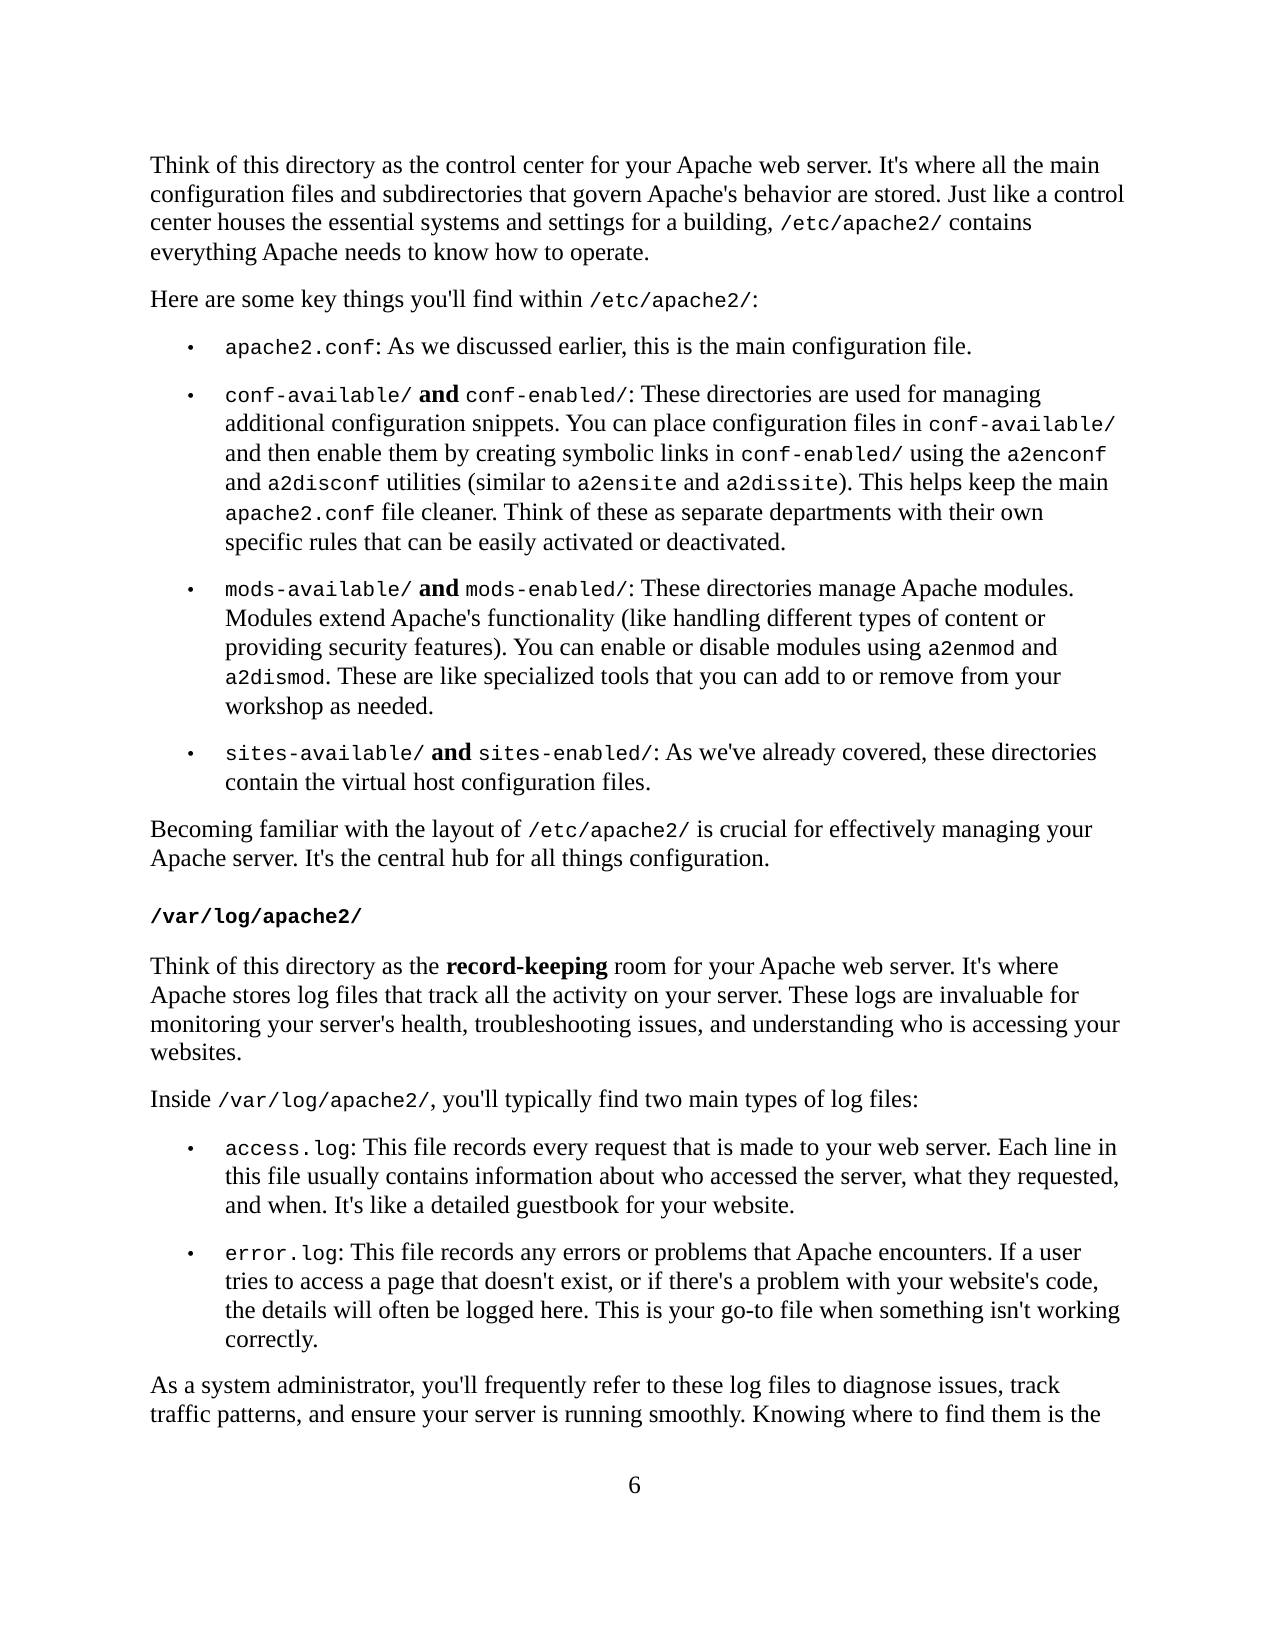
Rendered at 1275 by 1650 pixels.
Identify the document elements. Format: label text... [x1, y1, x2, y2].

text Think of this directory as the control center for your Apache web server. It's where all the main configuration files and subdirectories that govern Apache's behavior are stored. Just like a control center houses the essential systems and settings for a building, /etc/apache2/ contains everything Apache needs to know how to operate. [150, 150, 1125, 266]
text Becoming familiar with the layout of /etc/apache2/ is crucial for effectively managing your Apache server. It's the central hub for all things configuration. [150, 814, 1125, 872]
text Inside /var/log/apache2/, you'll typically find two main types of log files: [150, 1084, 1125, 1114]
text Here are some key things you'll find within /etc/apache2/: [150, 284, 1125, 313]
list apache2.conf: As we discussed earlier, this is the main configuration file. [187, 331, 1125, 361]
subtitle /var/log/apache2/ [150, 906, 1125, 930]
list mods-available/ and mods-enabled/: These directories manage Apache modules. Modules extend Apache's functionality (like handling different types of content or providing security features). You can enable or disable modules using a2enmod and a2dismod. These are like specialized tools that you can add to or remove from your workshop as needed. [187, 573, 1125, 719]
text As a system administrator, you'll frequently refer to these log files to diagnose issues, track traffic patterns, and ensure your server is running smoothly. Knowing where to find them is the [150, 1370, 1125, 1428]
list access.log: This file records every request that is made to your web server. Each line in this file usually contains information about who accessed the server, what they requested, and when. It's like a detailed guestbook for your website. [187, 1132, 1125, 1219]
text Think of this directory as the record-keeping room for your Apache web server. It's where Apache stores log files that track all the activity on your server. These logs are invaluable for monitoring your server's health, troubleshooting issues, and understanding who is accessing your websites. [150, 951, 1125, 1066]
list conf-available/ and conf-enabled/: These directories are used for managing additional configuration snippets. You can place configuration files in conf-available/ and then enable them by creating symbolic links in conf-enabled/ using the a2enconf and a2disconf utilities (similar to a2ensite and a2dissite). This helps keep the main apache2.conf file cleaner. Think of these as separate departments with their own specific rules that can be easily activated or deactivated. [187, 379, 1125, 555]
list error.log: This file records any errors or problems that Apache encounters. If a user tries to access a page that doesn't exist, or if there's a problem with your website's code, the details will often be logged here. This is your go-to file when something isn't working correctly. [187, 1237, 1125, 1352]
list sites-available/ and sites-enabled/: As we've already covered, these directories contain the virtual host configuration files. [187, 737, 1125, 796]
